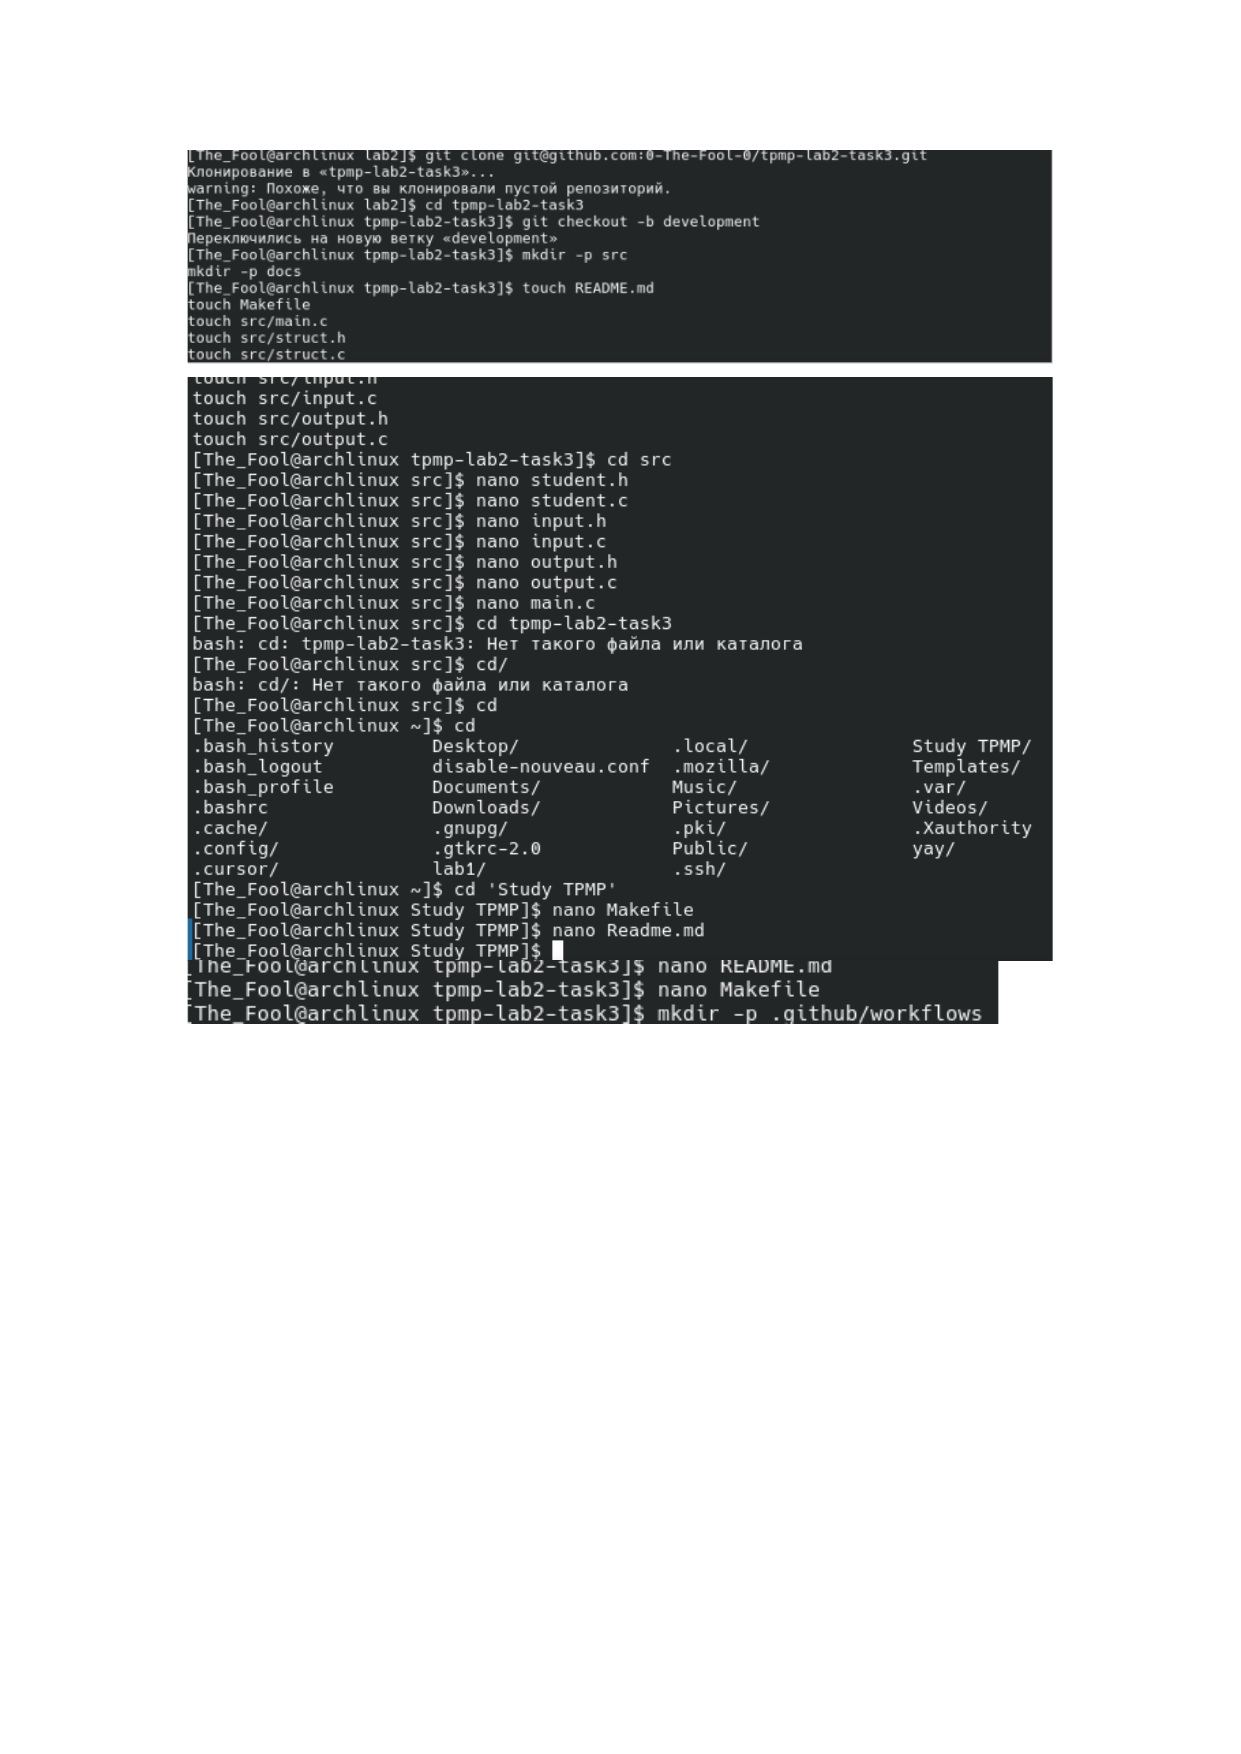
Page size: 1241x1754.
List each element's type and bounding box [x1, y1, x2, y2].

picture [187, 377, 1053, 1024]
picture [187, 150, 1053, 366]
